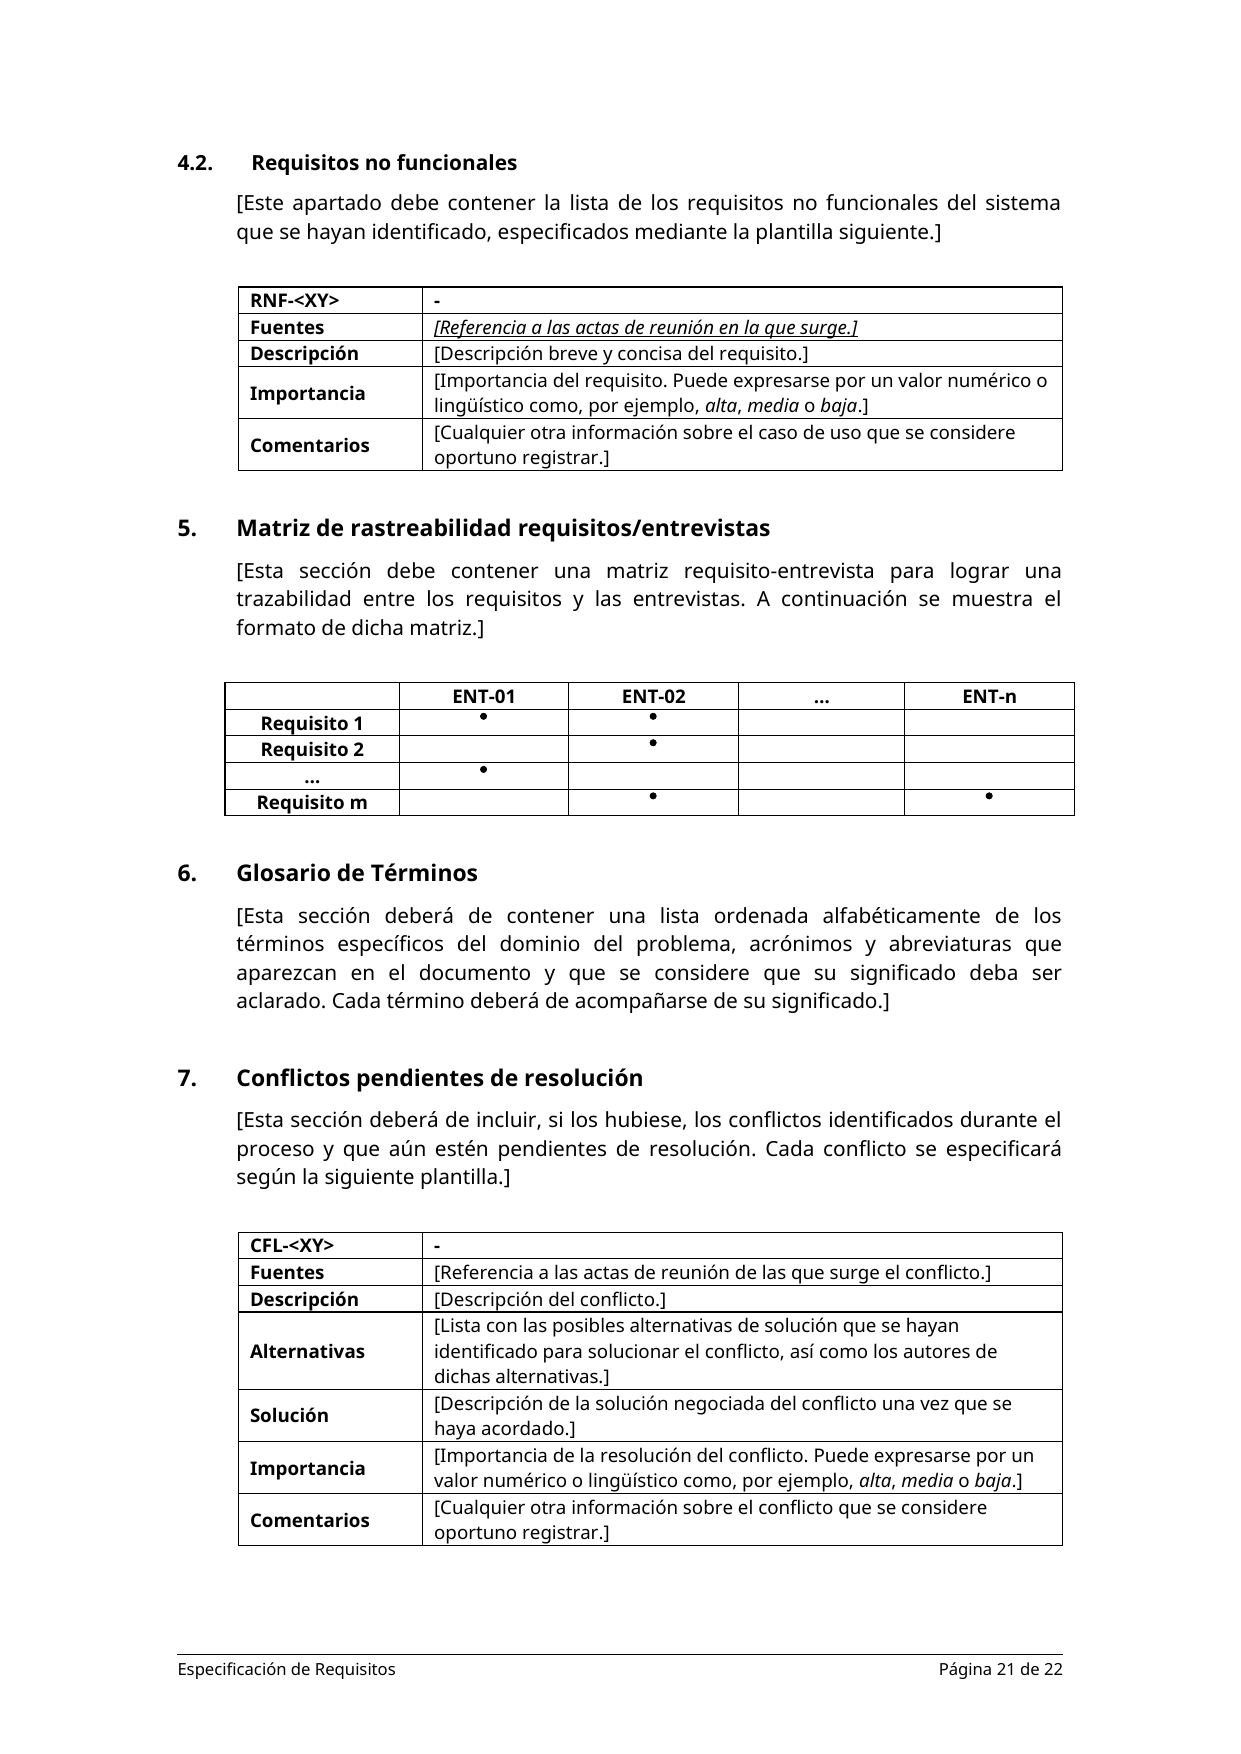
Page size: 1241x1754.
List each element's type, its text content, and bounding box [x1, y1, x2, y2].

table_header ENT-n [905, 683, 1074, 709]
table_cell Requisito 2 [226, 736, 399, 762]
table_cell Requisito m [226, 790, 399, 815]
table_cell  [400, 763, 568, 788]
table_cell [905, 736, 1074, 762]
table_cell Comentarios [239, 1494, 422, 1545]
table_cell  [400, 710, 568, 735]
text [Esta sección deberá de incluir, si los hubiese, los conflictos identificados durante el proceso y que aún estén pendientes de resolución. Cada conflicto se especificará según la siguiente plantilla.] [236, 1105, 1063, 1191]
table_cell [Importancia de la resolución del conflicto. Puede expresarse por un valor numérico o lingüístico como, por ejemplo, alta, media o baja.] [423, 1442, 1062, 1493]
table_cell [Referencia a las actas de reunión en la que surge.] [423, 314, 1062, 339]
table_cell [739, 710, 904, 735]
subtitle Glosario de Términos [177, 857, 1063, 888]
table_header ENT-02 [569, 683, 738, 709]
table_cell [Descripción breve y concisa del requisito.] [423, 341, 1062, 366]
subtitle Requisitos no funcionales [177, 148, 1063, 176]
text [Este apartado debe contener la lista de los requisitos no funcionales del sistema que se hayan identificado, especificados mediante la plantilla siguiente.] [236, 188, 1063, 245]
table_cell [905, 763, 1074, 788]
table_cell [Lista con las posibles alternativas de solución que se hayan identificado para solucionar el conflicto, así como los autores de dichas alternativas.] [423, 1313, 1062, 1389]
table_cell [Importancia del requisito. Puede expresarse por un valor numérico o lingüístico como, por ejemplo, alta, media o baja.] [423, 367, 1062, 418]
table_cell Descripción [239, 341, 422, 366]
table_cell [905, 710, 1074, 735]
table_cell Comentarios [239, 419, 422, 470]
text [Esta sección deberá de contener una lista ordenada alfabéticamente de los términos específicos del dominio del problema, acrónimos y abreviaturas que aparezcan en el documento y que se considere que su significado deba ser aclarado. Cada término deberá de acompañarse de su significado.] [236, 901, 1063, 1014]
table_cell … [226, 763, 399, 788]
table_header CFL-<XY> [239, 1233, 422, 1258]
table_cell [739, 790, 904, 815]
table_cell Fuentes [239, 1259, 422, 1285]
table_cell [Descripción de la solución negociada del conflicto una vez que se haya acordado.] [423, 1390, 1062, 1441]
table_cell [400, 790, 568, 815]
table_header ENT-01 [400, 683, 568, 709]
table_cell Alternativas [239, 1313, 422, 1389]
subtitle Conflictos pendientes de resolución [177, 1062, 1063, 1093]
table_header - [423, 1233, 1062, 1258]
table_cell [569, 763, 738, 788]
subtitle Matriz de rastreabilidad requisitos/entrevistas [177, 512, 1063, 543]
table_cell Solución [239, 1390, 422, 1441]
table_cell [Referencia a las actas de reunión de las que surge el conflicto.] [423, 1259, 1062, 1285]
table_cell [400, 736, 568, 762]
table_cell  [569, 790, 738, 815]
table_cell Importancia [239, 1442, 422, 1493]
table_cell  [569, 736, 738, 762]
table_cell  [569, 710, 738, 735]
table_cell [739, 736, 904, 762]
table_cell [Cualquier otra información sobre el caso de uso que se considere oportuno registrar.] [423, 419, 1062, 470]
table_cell [Descripción del conflicto.] [423, 1286, 1062, 1311]
table_header [226, 683, 399, 709]
table_cell Importancia [239, 367, 422, 418]
table_header - [423, 288, 1062, 313]
table_cell Descripción [239, 1286, 422, 1311]
table_cell  [905, 790, 1074, 815]
table_header … [739, 683, 904, 709]
text [Esta sección debe contener una matriz requisito-entrevista para lograr una trazabilidad entre los requisitos y las entrevistas. A continuación se muestra el formato de dicha matriz.] [236, 556, 1063, 641]
table_cell Requisito 1 [226, 710, 399, 735]
table_header RNF-<XY> [239, 288, 422, 313]
table_cell [Cualquier otra información sobre el conflicto que se considere oportuno registrar.] [423, 1494, 1062, 1545]
table_cell Fuentes [239, 314, 422, 339]
table_cell [739, 763, 904, 788]
